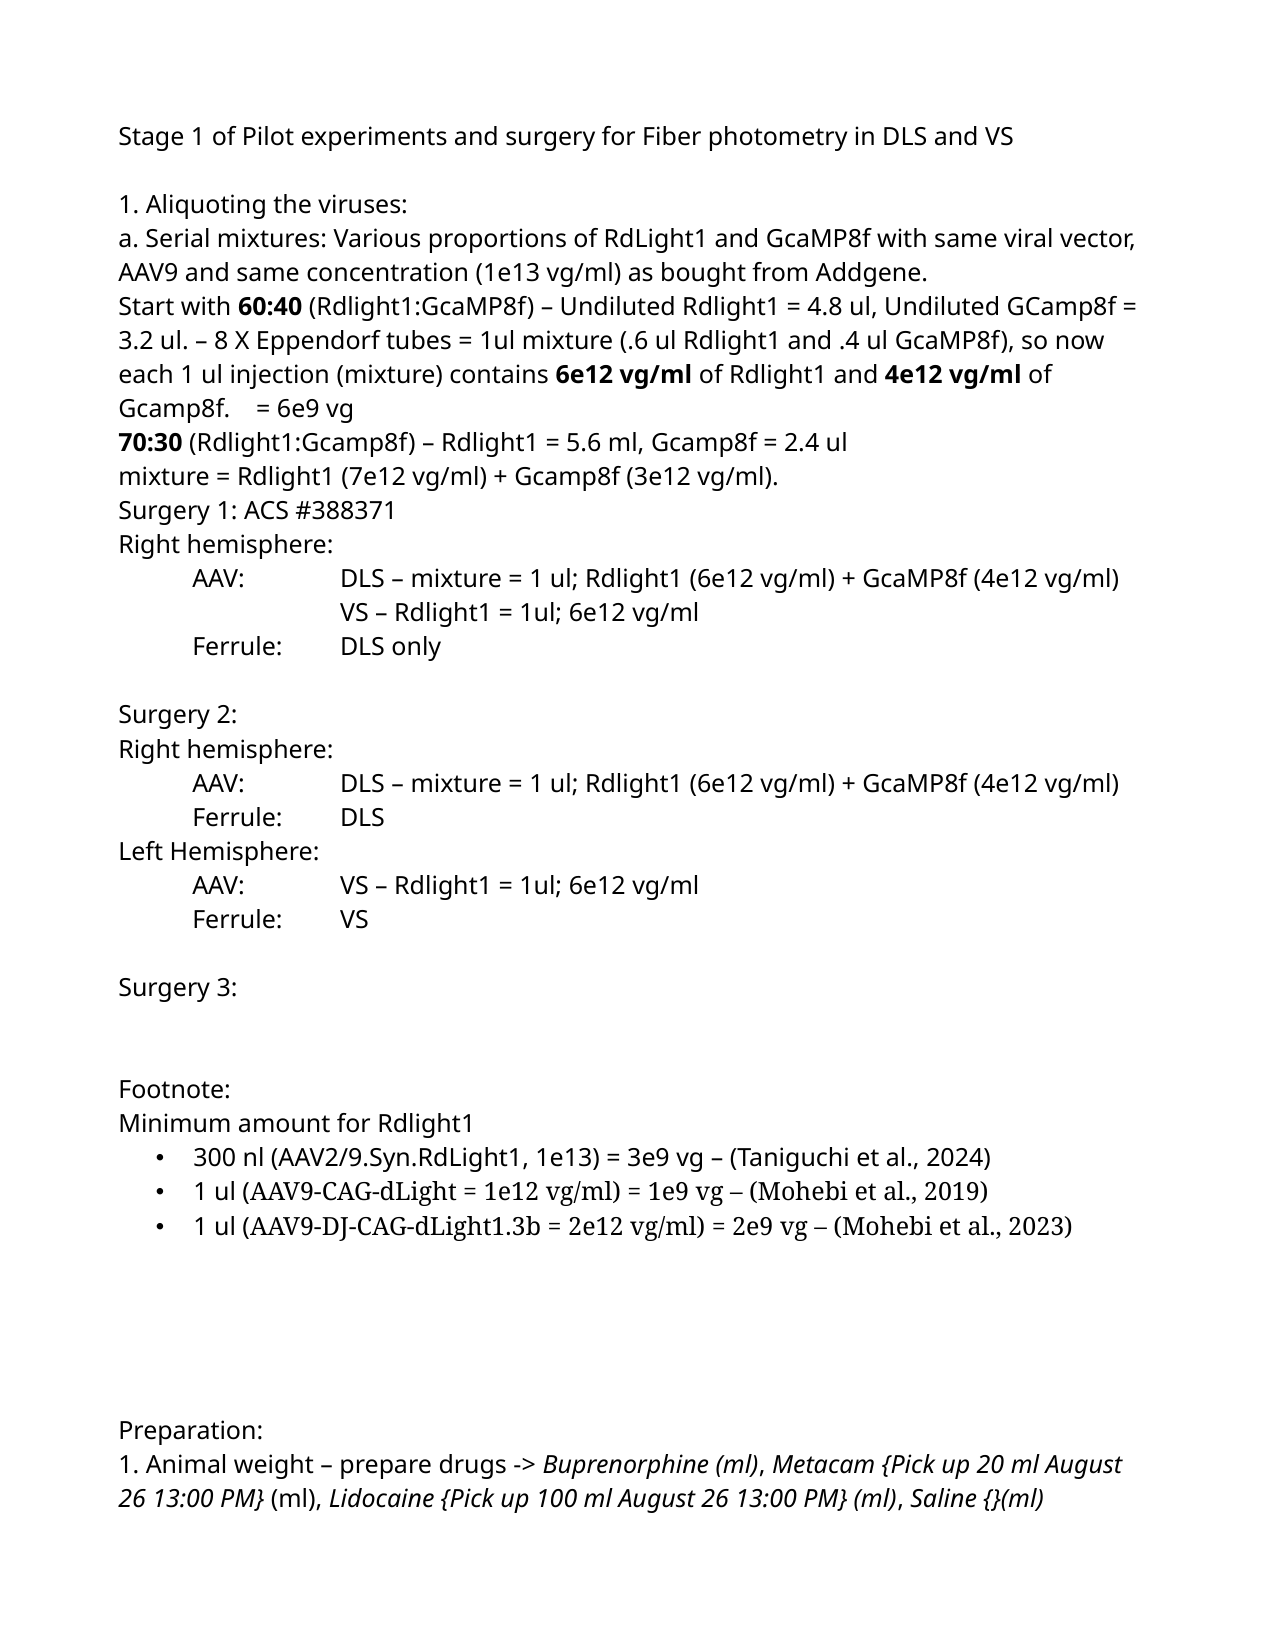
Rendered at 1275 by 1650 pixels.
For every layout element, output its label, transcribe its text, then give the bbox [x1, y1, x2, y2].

text 1. Animal weight – prepare drugs -> Buprenorphine (ml), Metacam {Pick up 20 ml August 26 13:00 PM} (ml), Lidocaine {Pick up 100 ml August 26 13:00 PM} (ml), Saline {}(ml) [118, 1447, 1157, 1515]
text AAV: VS – Rdlight1 = 1ul; 6e12 vg/ml [118, 867, 1157, 902]
text mixture = Rdlight1 (7e12 vg/ml) + Gcamp8f (3e12 vg/ml). [118, 459, 1157, 493]
text Start with 60:40 (Rdlight1:GcaMP8f) – Undiluted Rdlight1 = 4.8 ul, Undiluted GCamp8f = 3.2 ul. – 8 X Eppendorf tubes = 1ul mixture (.6 ul Rdlight1 and .4 ul GcaMP8f), so now each 1 ul injection (mixture) contains 6e12 vg/ml of Rdlight1 and 4e12 vg/ml of Gcamp8f. = 6e9 vg [118, 288, 1157, 425]
text 1. Aliquoting the viruses: [118, 186, 1157, 220]
text a. Serial mixtures: Various proportions of RdLight1 and GcaMP8f with same viral vector, AAV9 and same concentration (1e13 vg/ml) as bought from Addgene. [118, 220, 1157, 288]
text Minimum amount for Rdlight1 [118, 1106, 1157, 1140]
text Ferrule: VS [118, 902, 1157, 936]
text Surgery 1: ACS #388371 [118, 493, 1157, 527]
list 1 ul (AAV9-DJ-CAG-dLight1.3b = 2e12 vg/ml) = 2e9 vg – (Mohebi et al., 2023) [156, 1208, 1157, 1242]
list 300 nl (AAV2/9.Syn.RdLight1, 1e13) = 3e9 vg – (Taniguchi et al., 2024) [156, 1140, 1157, 1174]
text Stage 1 of Pilot experiments and surgery for Fiber photometry in DLS and VS [118, 118, 1157, 152]
text AAV: DLS – mixture = 1 ul; Rdlight1 (6e12 vg/ml) + GcaMP8f (4e12 vg/ml) [118, 561, 1157, 595]
text Surgery 3: [118, 970, 1157, 1004]
text VS – Rdlight1 = 1ul; 6e12 vg/ml [118, 595, 1157, 629]
text Footnote: [118, 1072, 1157, 1106]
text Right hemisphere: [118, 731, 1157, 765]
text 70:30 (Rdlight1:Gcamp8f) – Rdlight1 = 5.6 ml, Gcamp8f = 2.4 ul [118, 425, 1157, 459]
text Ferrule: DLS [118, 799, 1157, 833]
list 1 ul (AAV9-CAG-dLight = 1e12 vg/ml) = 1e9 vg – (Mohebi et al., 2019) [156, 1174, 1157, 1208]
text Preparation: [118, 1412, 1157, 1447]
text Right hemisphere: [118, 527, 1157, 561]
text AAV: DLS – mixture = 1 ul; Rdlight1 (6e12 vg/ml) + GcaMP8f (4e12 vg/ml) [118, 765, 1157, 799]
text Left Hemisphere: [118, 833, 1157, 867]
text Ferrule: DLS only [118, 629, 1157, 663]
text Surgery 2: [118, 697, 1157, 731]
